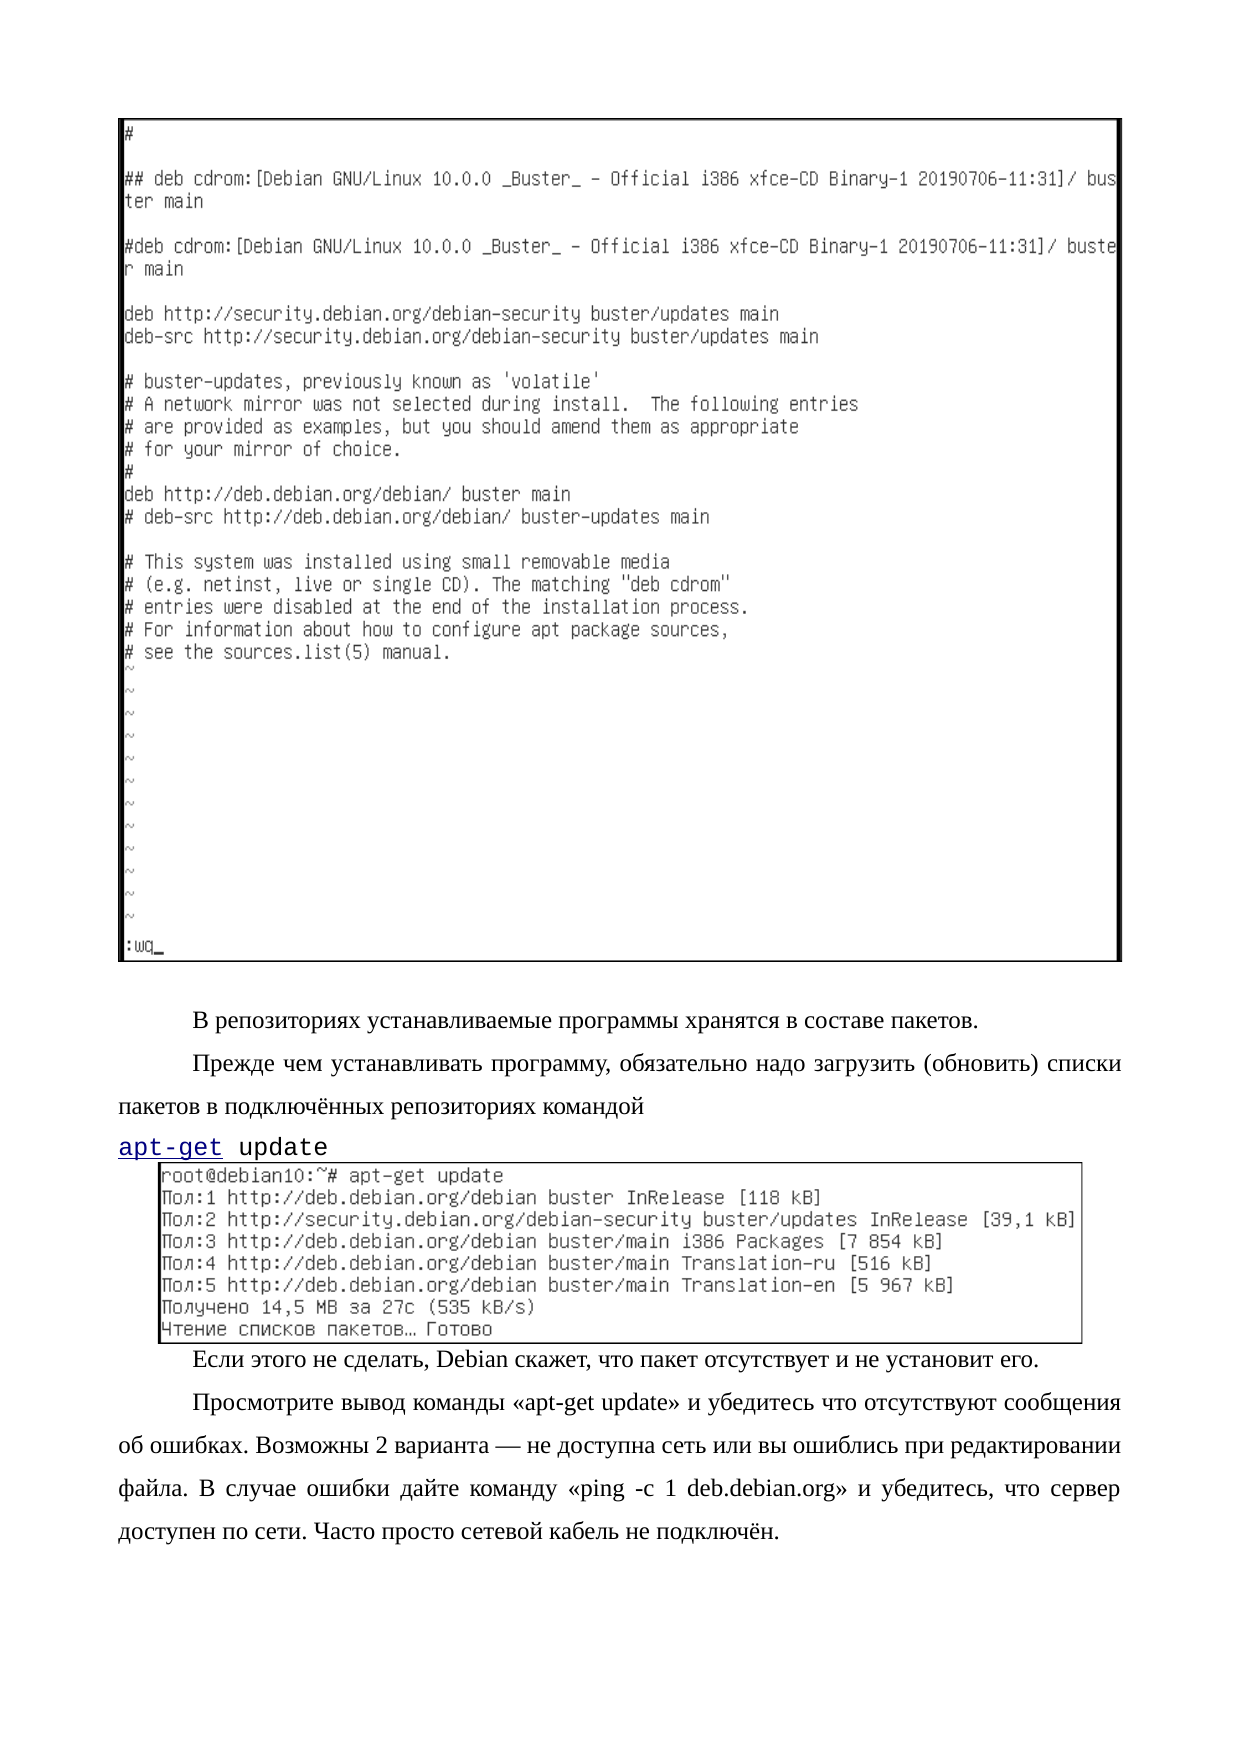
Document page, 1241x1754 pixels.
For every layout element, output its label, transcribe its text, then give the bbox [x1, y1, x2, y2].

picture [157, 1162, 1083, 1344]
picture [118, 118, 1123, 962]
text В репозиториях устанавливаемые программы хранятся в составе пакетов. [118, 1005, 1122, 1034]
text Если этого не сделать, Debian скажет, что пакет отсутствует и не установит его. [118, 1344, 1122, 1373]
text Просмотрите вывод команды «apt-get update» и убедитесь что отсутствуют сообщения об ошибках. Возможны 2 варианта — не доступна сеть или вы ошиблись при редактировании файла. В случае ошибки дайте команду «ping -с 1 deb.debian.org» и убедитесь, что сервер доступен по сети. Часто просто сетевой кабель не подключён. [118, 1387, 1122, 1545]
text Прежде чем устанавливать программу, обязательно надо загрузить (обновить) списки пакетов в подключённых репозиториях командой [118, 1048, 1122, 1120]
text apt-get update [118, 1134, 1122, 1163]
